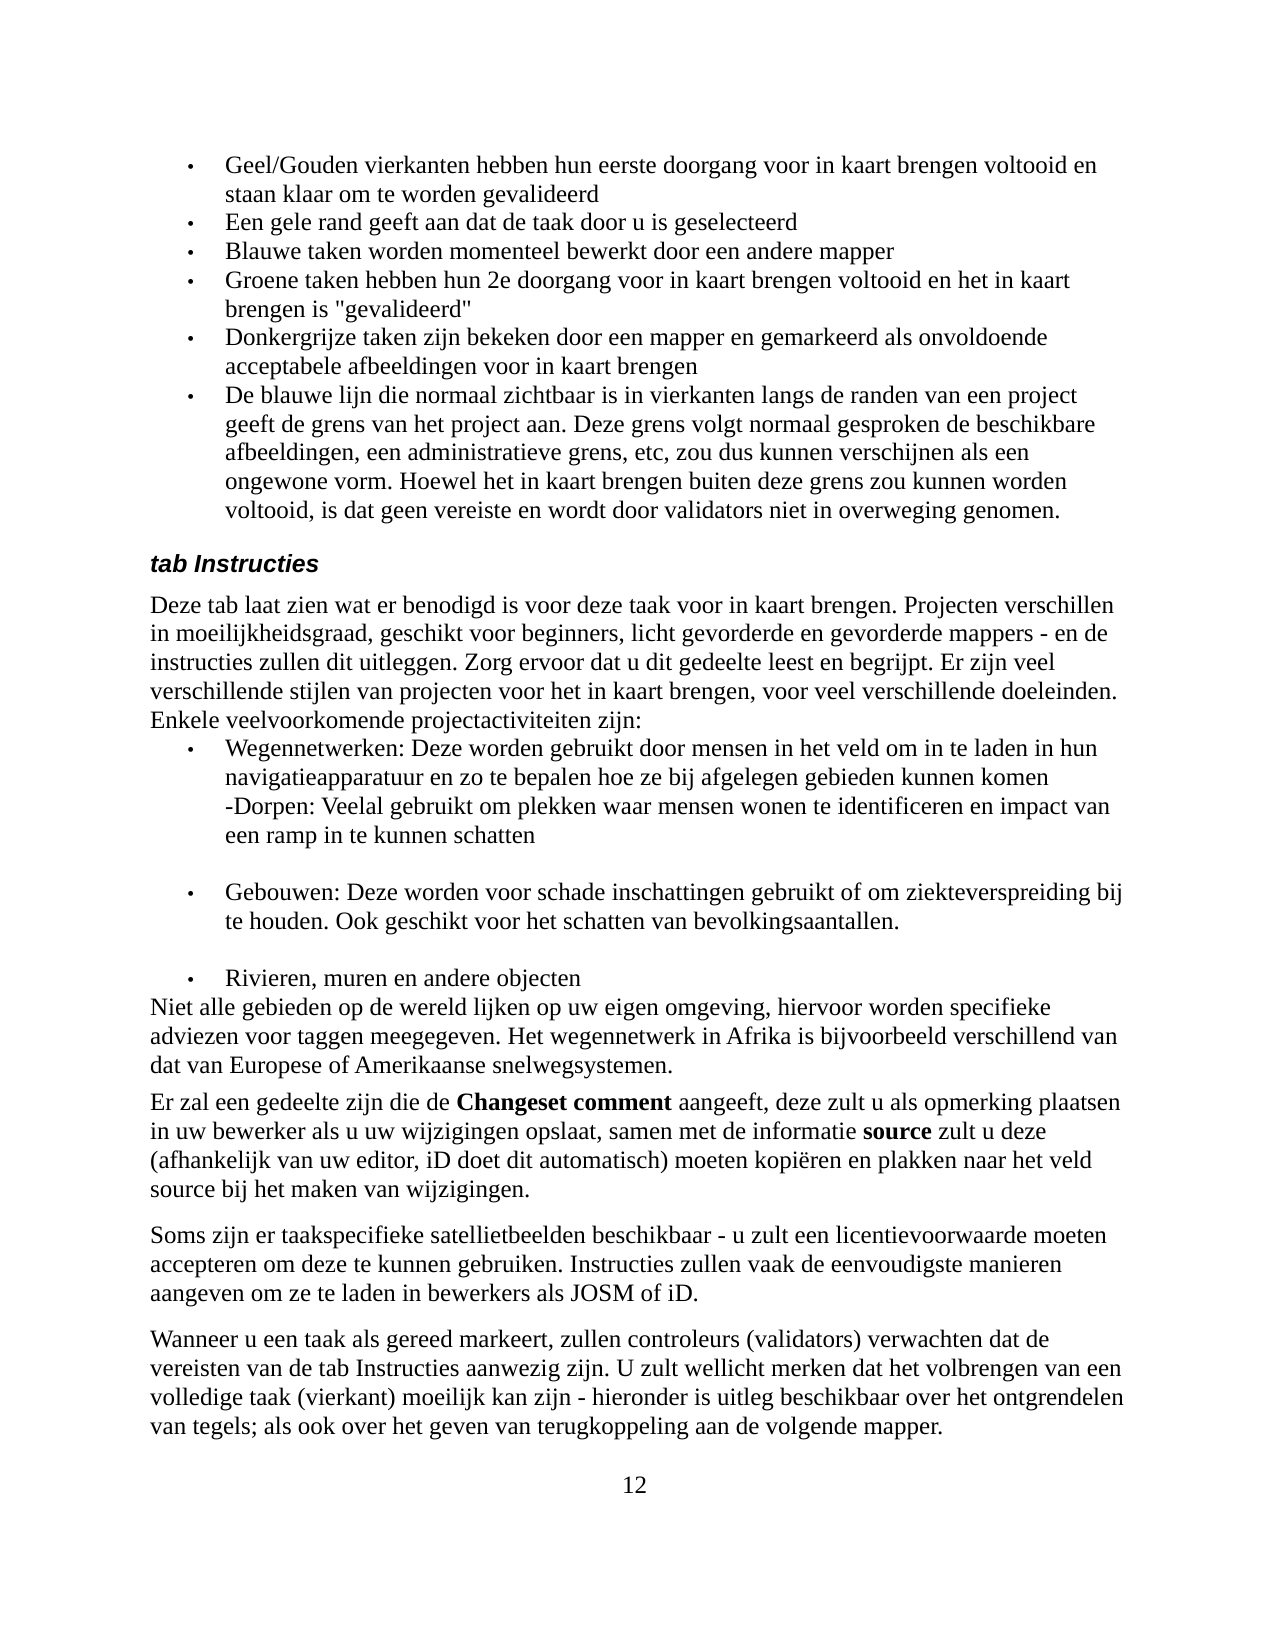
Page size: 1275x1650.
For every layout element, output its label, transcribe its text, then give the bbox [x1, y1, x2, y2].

list Donkergrijze taken zijn bekeken door een mapper en gemarkeerd als onvoldoende acceptabele afbeeldingen voor in kaart brengen [187, 322, 1125, 380]
text Niet alle gebieden op de wereld lijken op uw eigen omgeving, hiervoor worden specifieke adviezen voor taggen meegegeven. Het wegennetwerk in Afrika is bijvoorbeeld verschillend van dat van Europese of Amerikaanse snelwegsystemen. [150, 992, 1125, 1078]
list De blauwe lijn die normaal zichtbaar is in vierkanten langs de randen van een project geeft de grens van het project aan. Deze grens volgt normaal gesproken de beschikbare afbeeldingen, een administratieve grens, etc, zou dus kunnen verschijnen als een ongewone vorm. Hoewel het in kaart brengen buiten deze grens zou kunnen worden voltooid, is dat geen vereiste en wordt door validators niet in overweging genomen. [187, 380, 1125, 524]
list Een gele rand geeft aan dat de taak door u is geselecteerd [187, 207, 1125, 236]
list Blauwe taken worden momenteel bewerkt door een andere mapper [187, 236, 1125, 265]
list Wegennetwerken: Deze worden gebruikt door mensen in het veld om in te laden in hun navigatieapparatuur en zo te bepalen hoe ze bij afgelegen gebieden kunnen komen -Dorpen: Veelal gebruikt om plekken waar mensen wonen te identificeren en impact van een ramp in te kunnen schatten [187, 733, 1125, 877]
list Groene taken hebben hun 2e doorgang voor in kaart brengen voltooid en het in kaart brengen is "gevalideerd" [187, 265, 1125, 322]
text Soms zijn er taakspecifieke satellietbeelden beschikbaar - u zult een licentievoorwaarde moeten accepteren om deze te kunnen gebruiken. Instructies zullen vaak de eenvoudigste manieren aangeven om ze te laden in bewerkers als JOSM of iD. [150, 1220, 1125, 1307]
list Rivieren, muren en andere objecten [187, 963, 1125, 992]
list Geel/Gouden vierkanten hebben hun eerste doorgang voor in kaart brengen voltooid en staan klaar om te worden gevalideerd [187, 150, 1125, 207]
text Deze tab laat zien wat er benodigd is voor deze taak voor in kaart brengen. Projecten verschillen in moeilijkheidsgraad, geschikt voor beginners, licht gevorderde en gevorderde mappers - en de instructies zullen dit uitleggen. Zorg ervoor dat u dit gedeelte leest en begrijpt. Er zijn veel verschillende stijlen van projecten voor het in kaart brengen, voor veel verschillende doeleinden. Enkele veelvoorkomende projectactiviteiten zijn: [150, 590, 1125, 733]
text Er zal een gedeelte zijn die de Changeset comment aangeeft, deze zult u als opmerking plaatsen in uw bewerker als u uw wijzigingen opslaat, samen met de informatie source zult u deze (afhankelijk van uw editor, iD doet dit automatisch) moeten kopiëren en plakken naar het veld source bij het maken van wijzigingen. [150, 1087, 1125, 1202]
text Wanneer u een taak als gereed markeert, zullen controleurs (validators) verwachten dat de vereisten van de tab Instructies aanwezig zijn. U zult wellicht merken dat het volbrengen van een volledige taak (vierkant) moeilijk kan zijn - hieronder is uitleg beschikbaar over het ontgrendelen van tegels; als ook over het geven van terugkoppeling aan de volgende mapper. [150, 1324, 1125, 1439]
subtitle tab Instructies [150, 549, 1125, 577]
list Gebouwen: Deze worden voor schade inschattingen gebruikt of om ziekteverspreiding bij te houden. Ook geschikt voor het schatten van bevolkingsaantallen. [187, 877, 1125, 963]
